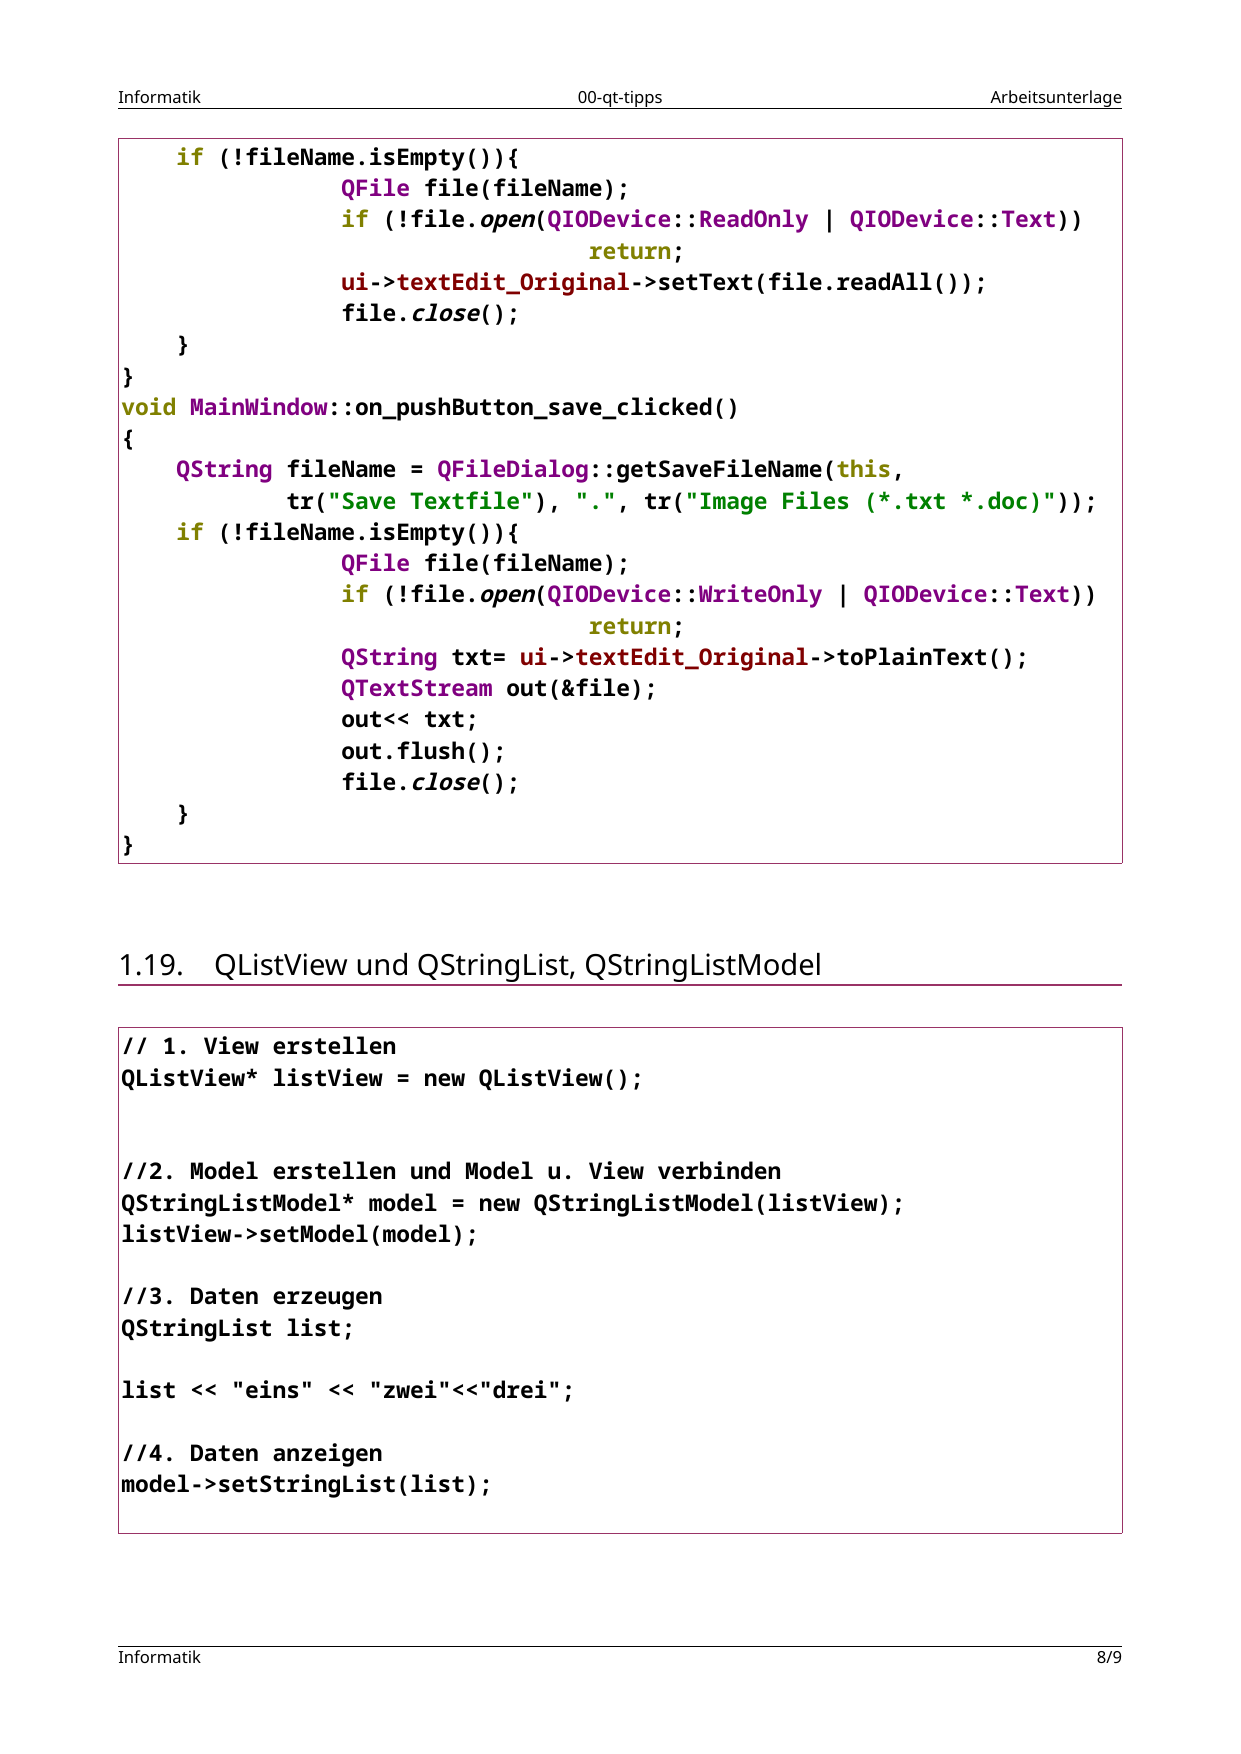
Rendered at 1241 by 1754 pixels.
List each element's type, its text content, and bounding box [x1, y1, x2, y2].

text QString fileName = QFileDialog::getSaveFileName(this, [119, 450, 1122, 482]
text out.flush(); [119, 732, 1122, 763]
text // 1. View erstellen [119, 1028, 1122, 1058]
text list << "eins" << "zwei"<<"drei"; [119, 1371, 1122, 1402]
text return; [119, 607, 1122, 638]
text } [119, 794, 1122, 825]
text } [119, 325, 1122, 357]
text file.close(); [119, 294, 1122, 325]
text listView->setModel(model); [119, 1215, 1122, 1246]
text file.close(); [119, 763, 1122, 794]
subtitle QListView und QStringList, QStringListModel [118, 944, 1122, 984]
text if (!file.open(QIODevice::WriteOnly | QIODevice::Text)) [119, 575, 1122, 607]
text tr("Save Textfile"), ".", tr("Image Files (*.txt *.doc)")); [119, 482, 1122, 513]
text { [119, 419, 1122, 450]
text } [119, 357, 1122, 388]
text } [119, 825, 1122, 863]
text QFile file(fileName); [119, 169, 1122, 200]
text //3. Daten erzeugen [119, 1277, 1122, 1308]
text if (!fileName.isEmpty()){ [119, 513, 1122, 544]
text void MainWindow::on_pushButton_save_clicked() [119, 388, 1122, 419]
text model->setStringList(list); [119, 1465, 1122, 1496]
text //4. Daten anzeigen [119, 1433, 1122, 1465]
text QString txt= ui->textEdit_Original->toPlainText(); [119, 638, 1122, 669]
text ui->textEdit_Original->setText(file.readAll()); [119, 263, 1122, 294]
text if (!file.open(QIODevice::ReadOnly | QIODevice::Text)) [119, 200, 1122, 232]
text QFile file(fileName); [119, 544, 1122, 575]
text QTextStream out(&file); [119, 669, 1122, 700]
text QListView* listView = new QListView(); [119, 1058, 1122, 1090]
text if (!fileName.isEmpty()){ [119, 139, 1122, 169]
text QStringList list; [119, 1308, 1122, 1340]
text out<< txt; [119, 700, 1122, 732]
text return; [119, 232, 1122, 263]
text QStringListModel* model = new QStringListModel(listView); [119, 1183, 1122, 1215]
text //2. Model erstellen und Model u. View verbinden [119, 1152, 1122, 1183]
